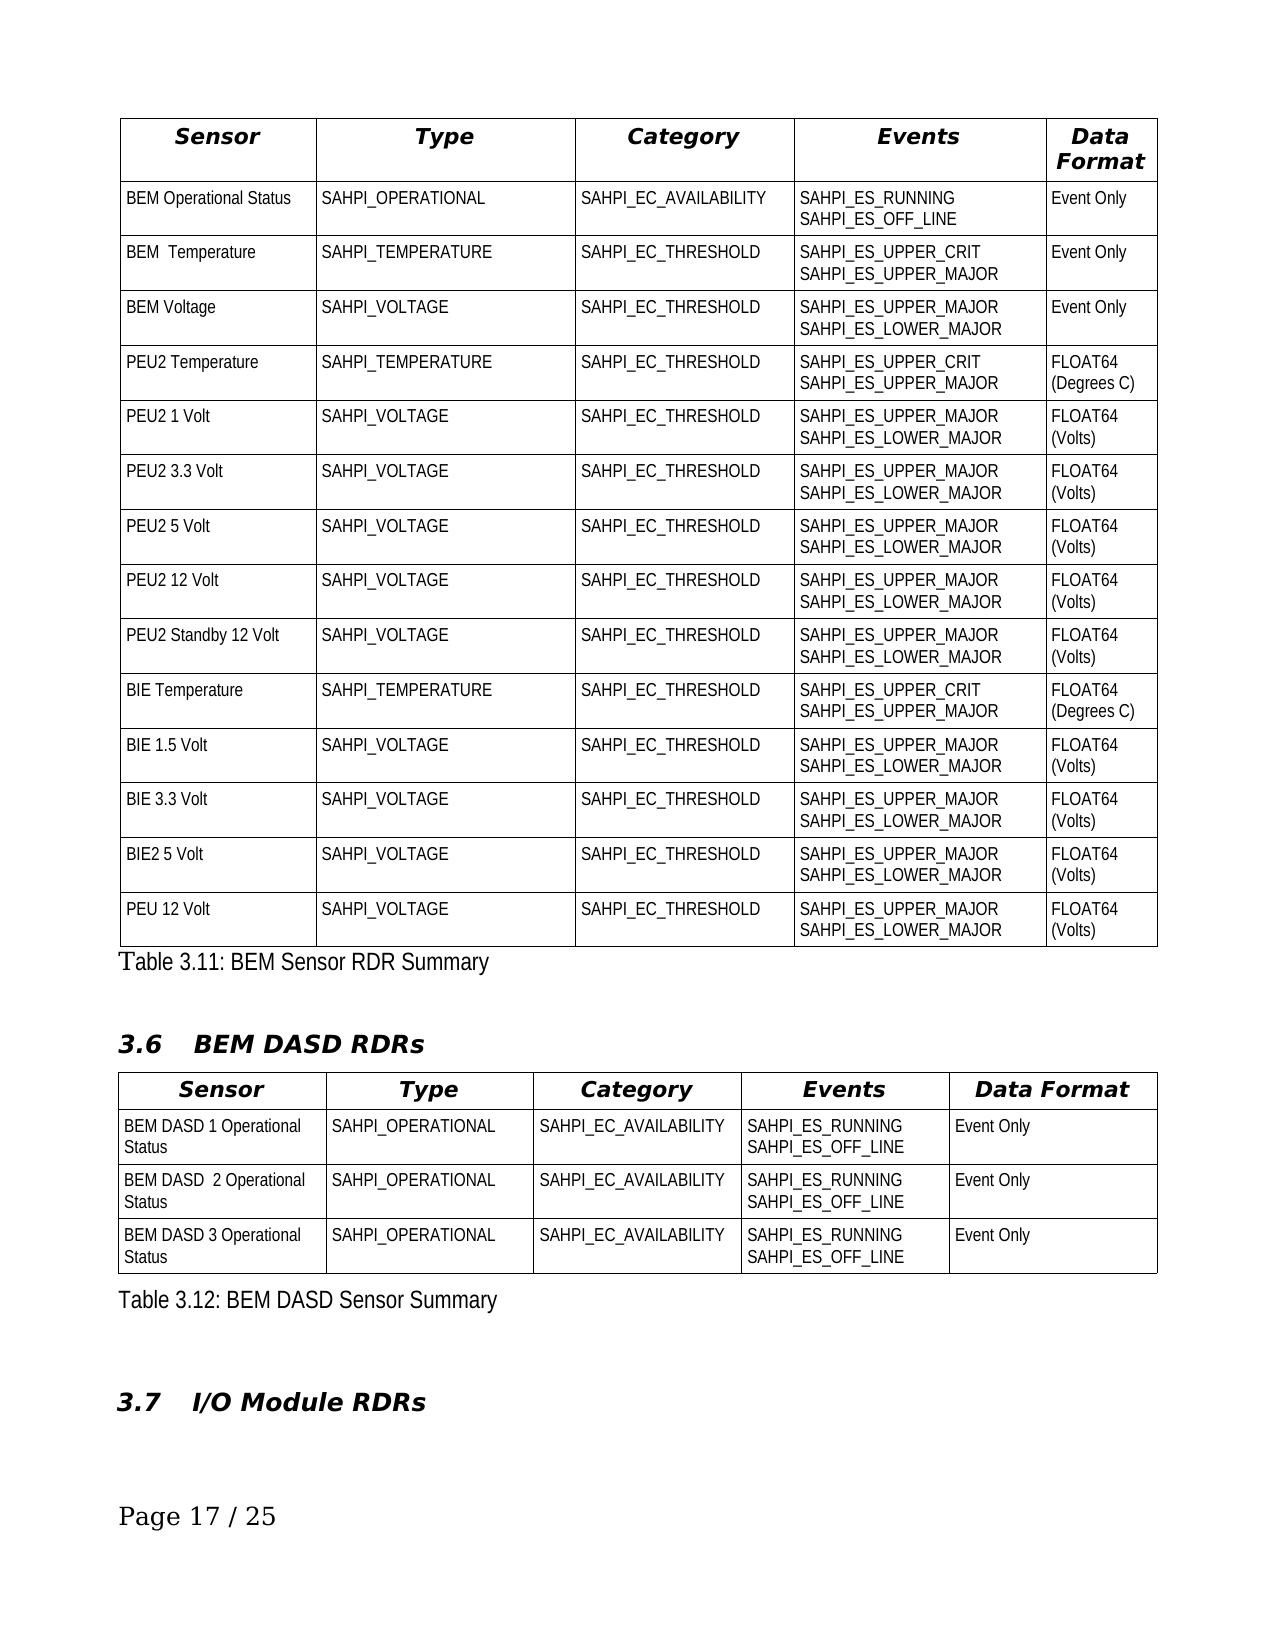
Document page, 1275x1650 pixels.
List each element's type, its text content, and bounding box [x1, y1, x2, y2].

table_cell SAHPI_EC_AVAILABILITY [534, 1219, 741, 1273]
table_cell SAHPI_ES_UPPER_CRIT SAHPI_ES_UPPER_MAJOR [795, 346, 1046, 399]
table_cell SAHPI_VOLTAGE [317, 455, 575, 509]
table_cell SAHPI_OPERATIONAL [327, 1219, 533, 1273]
table_cell SAHPI_ES_UPPER_MAJOR SAHPI_ES_LOWER_MAJOR [795, 401, 1046, 454]
table_cell SAHPI_ES_RUNNING SAHPI_ES_OFF_LINE [742, 1219, 949, 1273]
table_cell FLOAT64 (Volts) [1047, 893, 1157, 946]
table_cell SAHPI_EC_THRESHOLD [576, 783, 794, 837]
table_cell Event Only [950, 1110, 1157, 1163]
table_cell BIE2 5 Volt [121, 838, 316, 892]
table_cell PEU2 3.3 Volt [121, 455, 316, 509]
table_header Category [534, 1073, 741, 1109]
table_cell SAHPI_ES_RUNNING SAHPI_ES_OFF_LINE [742, 1165, 949, 1218]
table_cell SAHPI_EC_THRESHOLD [576, 291, 794, 345]
table_cell SAHPI_EC_AVAILABILITY [534, 1110, 741, 1163]
table_header Category [576, 119, 794, 181]
table_header Type [327, 1073, 533, 1109]
table_cell FLOAT64 (Volts) [1047, 729, 1157, 782]
table_cell BEM Temperature [121, 236, 316, 290]
table_cell PEU2 Standby 12 Volt [121, 619, 316, 673]
table_cell Event Only [1047, 291, 1157, 345]
table_cell SAHPI_TEMPERATURE [317, 346, 575, 399]
table_cell SAHPI_EC_THRESHOLD [576, 510, 794, 563]
table_cell SAHPI_TEMPERATURE [317, 674, 575, 728]
table_cell FLOAT64 (Volts) [1047, 619, 1157, 673]
table_cell FLOAT64 (Volts) [1047, 838, 1157, 892]
table_cell SAHPI_VOLTAGE [317, 619, 575, 673]
table_cell SAHPI_EC_THRESHOLD [576, 619, 794, 673]
table_cell Event Only [1047, 182, 1157, 235]
table_header Sensor [121, 119, 316, 181]
table_cell FLOAT64 (Volts) [1047, 783, 1157, 837]
table_cell PEU2 Temperature [121, 346, 316, 399]
table_cell SAHPI_EC_AVAILABILITY [534, 1165, 741, 1218]
table_cell SAHPI_ES_UPPER_CRIT SAHPI_ES_UPPER_MAJOR [795, 674, 1046, 728]
table_cell PEU2 12 Volt [121, 565, 316, 618]
table_cell SAHPI_EC_THRESHOLD [576, 401, 794, 454]
table_cell SAHPI_VOLTAGE [317, 401, 575, 454]
table_header Events [795, 119, 1046, 181]
table_cell BEM DASD 3 Operational Status [119, 1219, 326, 1273]
table_cell SAHPI_ES_UPPER_CRIT SAHPI_ES_UPPER_MAJOR [795, 236, 1046, 290]
table_cell SAHPI_EC_THRESHOLD [576, 455, 794, 509]
table_cell SAHPI_ES_UPPER_MAJOR SAHPI_ES_LOWER_MAJOR [795, 565, 1046, 618]
table_cell SAHPI_ES_UPPER_MAJOR SAHPI_ES_LOWER_MAJOR [795, 291, 1046, 345]
table_header Sensor [119, 1073, 326, 1109]
table_cell BIE Temperature [121, 674, 316, 728]
table_cell SAHPI_EC_THRESHOLD [576, 565, 794, 618]
table_header Events [742, 1073, 949, 1109]
table_cell SAHPI_VOLTAGE [317, 510, 575, 563]
table_cell BIE 1.5 Volt [121, 729, 316, 782]
subtitle BEM DASD RDRs [118, 1030, 1157, 1059]
table_cell SAHPI_VOLTAGE [317, 783, 575, 837]
table_cell SAHPI_OPERATIONAL [327, 1165, 533, 1218]
table_cell SAHPI_ES_UPPER_MAJOR SAHPI_ES_LOWER_MAJOR [795, 729, 1046, 782]
table_cell SAHPI_ES_UPPER_MAJOR SAHPI_ES_LOWER_MAJOR [795, 893, 1046, 946]
table_cell SAHPI_OPERATIONAL [327, 1110, 533, 1163]
subtitle I/O Module RDRs [117, 1388, 1157, 1417]
table_header Data Format [950, 1073, 1157, 1109]
table_cell FLOAT64 (Volts) [1047, 455, 1157, 509]
table_header Data Format [1047, 119, 1157, 181]
table_cell SAHPI_TEMPERATURE [317, 236, 575, 290]
table_cell SAHPI_EC_THRESHOLD [576, 236, 794, 290]
table_cell SAHPI_VOLTAGE [317, 291, 575, 345]
table_cell BEM Operational Status [121, 182, 316, 235]
table_cell Event Only [1047, 236, 1157, 290]
text Table 3.11: BEM Sensor RDR Summary [118, 946, 1157, 976]
table_cell SAHPI_VOLTAGE [317, 729, 575, 782]
table_cell PEU2 1 Volt [121, 401, 316, 454]
table_cell BEM DASD 1 Operational Status [119, 1110, 326, 1163]
table_cell SAHPI_ES_UPPER_MAJOR SAHPI_ES_LOWER_MAJOR [795, 619, 1046, 673]
table_cell SAHPI_OPERATIONAL [317, 182, 575, 235]
table_header Type [317, 119, 575, 181]
table_cell BIE 3.3 Volt [121, 783, 316, 837]
table_cell SAHPI_ES_UPPER_MAJOR SAHPI_ES_LOWER_MAJOR [795, 783, 1046, 837]
table_cell SAHPI_EC_THRESHOLD [576, 346, 794, 399]
table_cell FLOAT64 (Degrees C) [1047, 346, 1157, 399]
table_cell SAHPI_ES_UPPER_MAJOR SAHPI_ES_LOWER_MAJOR [795, 838, 1046, 892]
table_cell FLOAT64 (Degrees C) [1047, 674, 1157, 728]
table_cell SAHPI_VOLTAGE [317, 565, 575, 618]
table_cell PEU 12 Volt [121, 893, 316, 946]
table_cell SAHPI_ES_RUNNING SAHPI_ES_OFF_LINE [742, 1110, 949, 1163]
table_cell SAHPI_ES_UPPER_MAJOR SAHPI_ES_LOWER_MAJOR [795, 510, 1046, 563]
table_cell SAHPI_EC_AVAILABILITY [576, 182, 794, 235]
table_cell BEM Voltage [121, 291, 316, 345]
table_cell SAHPI_EC_THRESHOLD [576, 893, 794, 946]
table_cell PEU2 5 Volt [121, 510, 316, 563]
table_cell Event Only [950, 1165, 1157, 1218]
table_cell SAHPI_VOLTAGE [317, 893, 575, 946]
table_cell SAHPI_EC_THRESHOLD [576, 674, 794, 728]
table_cell Event Only [950, 1219, 1157, 1273]
text Table 3.12: BEM DASD Sensor Summary [118, 1285, 1157, 1314]
table_cell SAHPI_ES_RUNNING SAHPI_ES_OFF_LINE [795, 182, 1046, 235]
table_cell FLOAT64 (Volts) [1047, 565, 1157, 618]
table_cell SAHPI_EC_THRESHOLD [576, 729, 794, 782]
table_cell SAHPI_ES_UPPER_MAJOR SAHPI_ES_LOWER_MAJOR [795, 455, 1046, 509]
table_cell SAHPI_VOLTAGE [317, 838, 575, 892]
table_cell SAHPI_EC_THRESHOLD [576, 838, 794, 892]
table_cell FLOAT64 (Volts) [1047, 401, 1157, 454]
table_cell FLOAT64 (Volts) [1047, 510, 1157, 563]
table_cell BEM DASD 2 Operational Status [119, 1165, 326, 1218]
